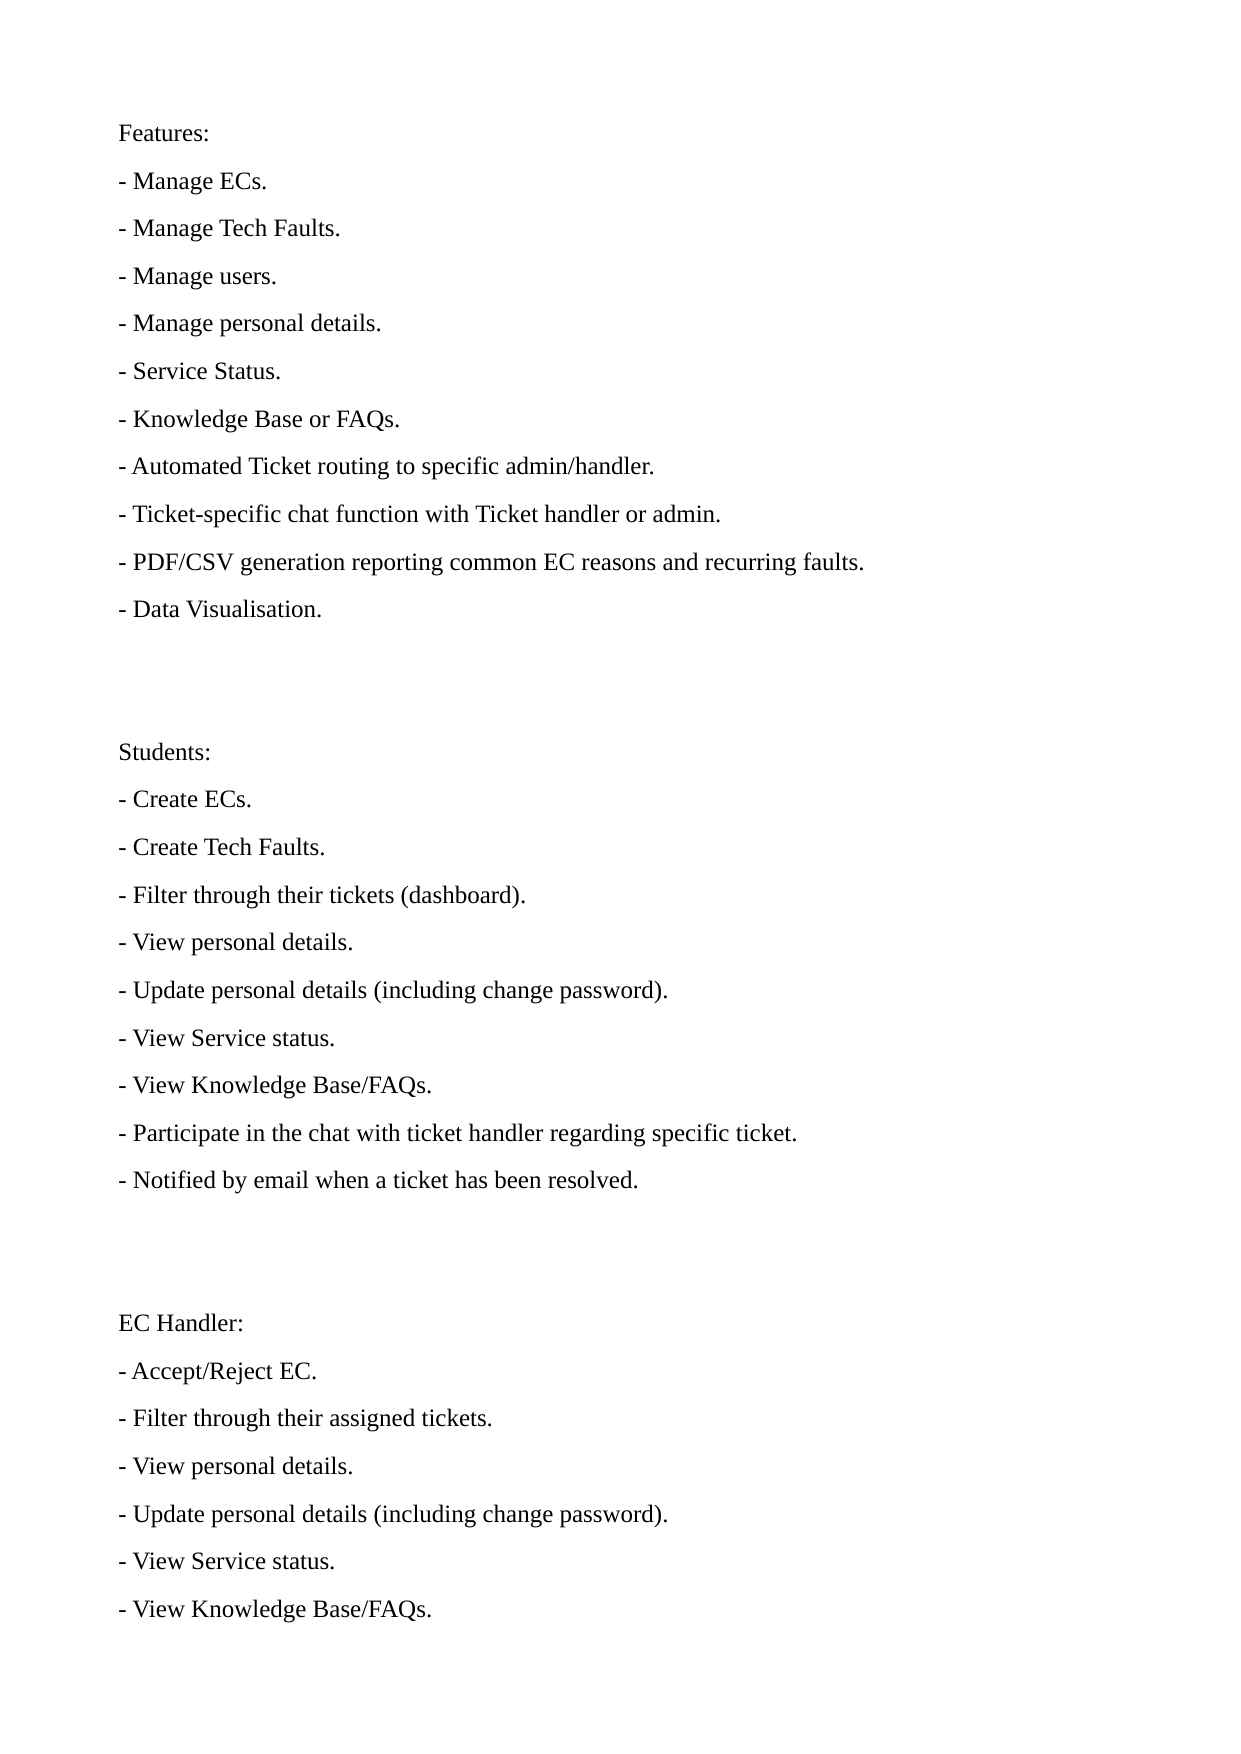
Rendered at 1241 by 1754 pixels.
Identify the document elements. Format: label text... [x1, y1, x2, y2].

text - Accept/Reject EC. [118, 1356, 1122, 1384]
text - Create Tech Faults. [118, 832, 1122, 861]
text - Ticket-specific chat function with Ticket handler or admin. [118, 499, 1122, 528]
text Features: [118, 118, 1122, 147]
text - Notified by email when a ticket has been resolved. [118, 1165, 1122, 1194]
text - Participate in the chat with ticket handler regarding specific ticket. [118, 1118, 1122, 1147]
text - Manage ECs. [118, 166, 1122, 194]
text - Update personal details (including change password). [118, 975, 1122, 1004]
text - Data Visualisation. [118, 594, 1122, 623]
text - Filter through their assigned tickets. [118, 1403, 1122, 1432]
text - Service Status. [118, 356, 1122, 385]
text - View Knowledge Base/FAQs. [118, 1594, 1122, 1623]
text - View Service status. [118, 1023, 1122, 1051]
text - PDF/CSV generation reporting common EC reasons and recurring faults. [118, 547, 1122, 575]
text - View Knowledge Base/FAQs. [118, 1070, 1122, 1099]
text EC Handler: [118, 1308, 1122, 1337]
text - Manage personal details. [118, 308, 1122, 337]
text - Filter through their tickets (dashboard). [118, 880, 1122, 908]
text - Manage users. [118, 261, 1122, 290]
text - View Service status. [118, 1546, 1122, 1575]
text - Automated Ticket routing to specific admin/handler. [118, 451, 1122, 480]
text - View personal details. [118, 1451, 1122, 1480]
text - Create ECs. [118, 784, 1122, 813]
text Students: [118, 737, 1122, 766]
text - View personal details. [118, 927, 1122, 956]
text - Update personal details (including change password). [118, 1499, 1122, 1527]
text - Knowledge Base or FAQs. [118, 404, 1122, 432]
text - Manage Tech Faults. [118, 213, 1122, 242]
